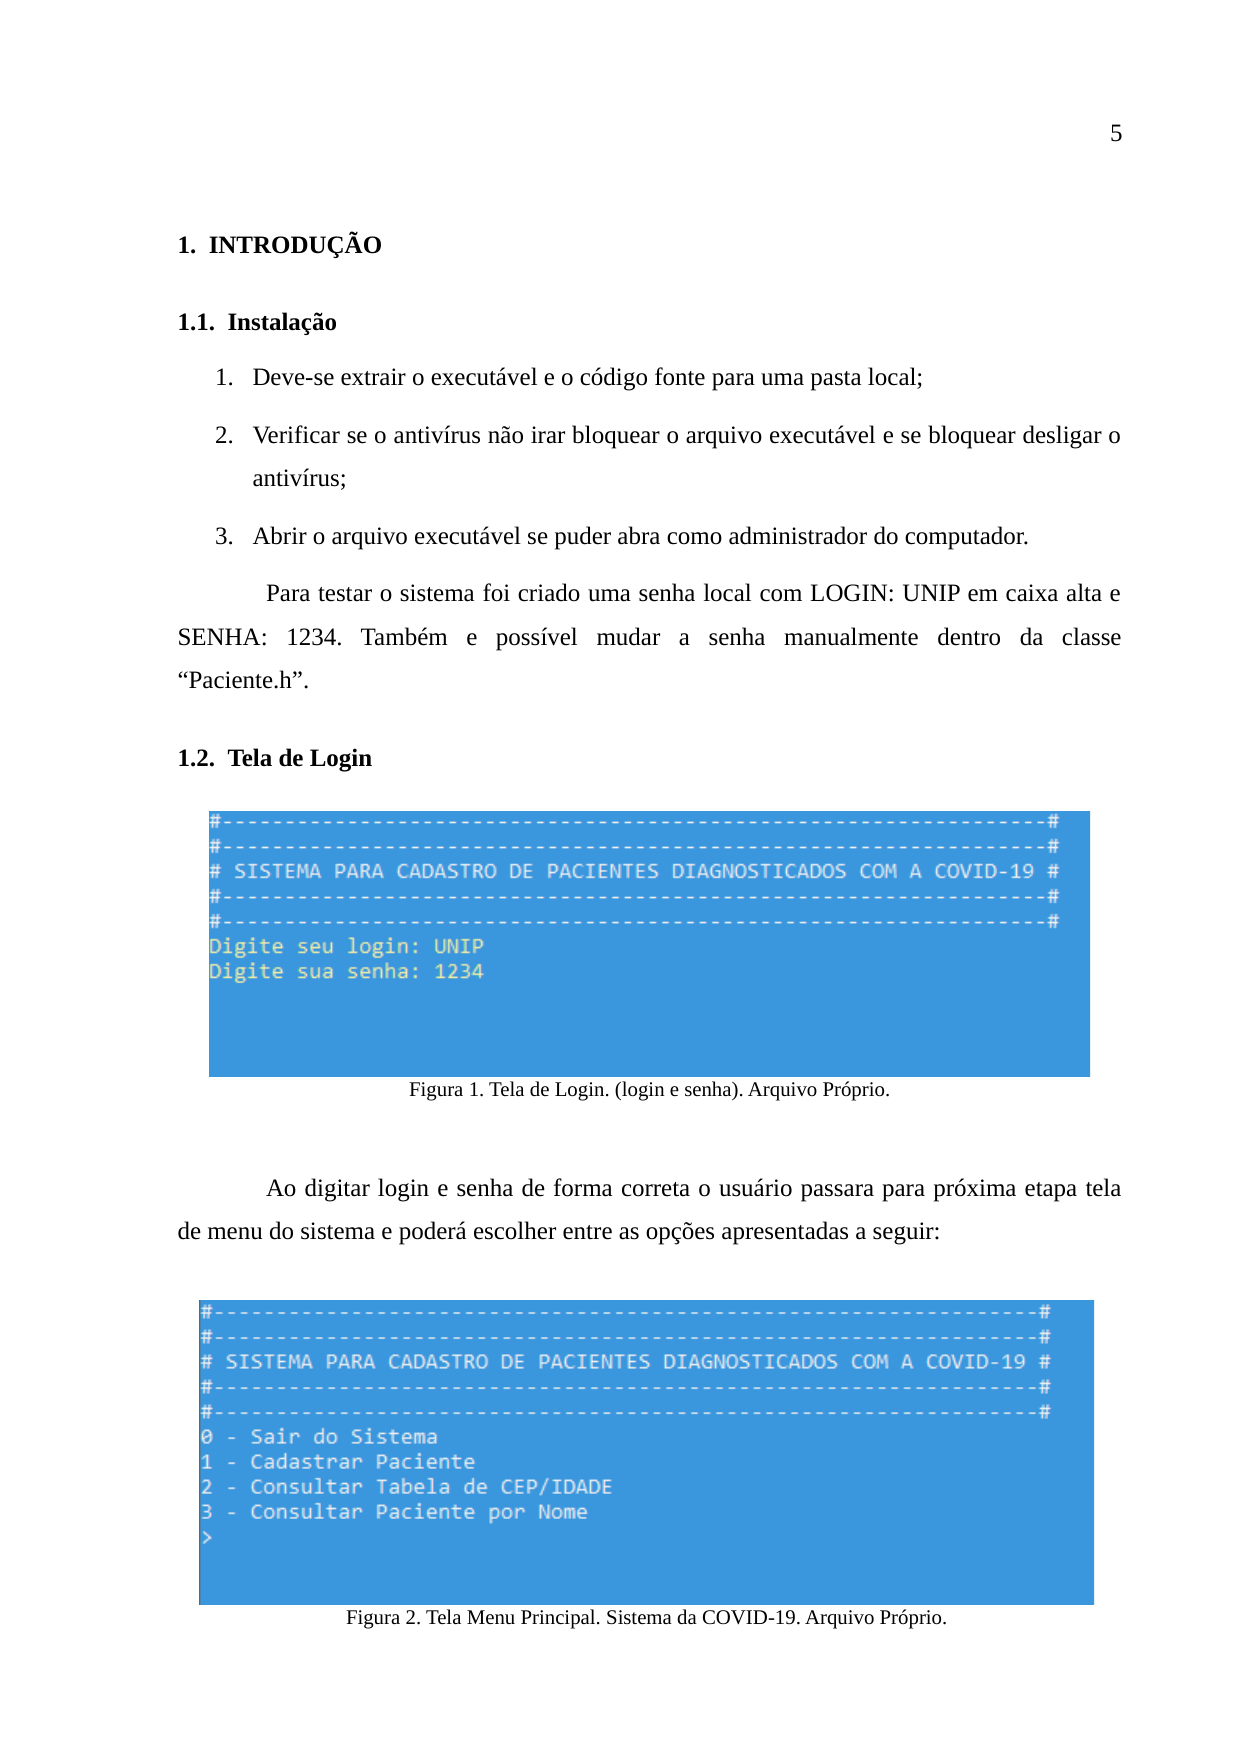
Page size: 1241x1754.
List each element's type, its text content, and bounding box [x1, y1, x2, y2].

subtitle INTRODUÇÃO [177, 230, 1122, 259]
text Figura 1. Tela de Login. (login e senha). Arquivo Próprio. [209, 1077, 1090, 1101]
text Ao digitar login e senha de forma correta o usuário passara para próxima etapa tela de menu do sistema e poderá escolher entre as opções apresentadas a seguir: [177, 1173, 1122, 1245]
picture [199, 1300, 1095, 1605]
text Para testar o sistema foi criado uma senha local com LOGIN: UNIP em caixa alta e SENHA: 1234. Também e possível mudar a senha manualmente dentro da classe “Paciente.h”. [177, 578, 1122, 693]
text Figura 2. Tela Menu Principal. Sistema da COVID-19. Arquivo Próprio. [199, 1605, 1094, 1629]
subtitle Instalação [177, 307, 1122, 335]
list Verificar se o antivírus não irar bloquear o arquivo executável e se bloquear desligar o antivírus; [215, 420, 1122, 492]
list Deve-se extrair o executável e o código fonte para uma pasta local; [215, 362, 1122, 391]
picture [209, 811, 1091, 1077]
list Abrir o arquivo executável se puder abra como administrador do computador. [215, 521, 1122, 549]
subtitle Tela de Login [177, 743, 1122, 772]
